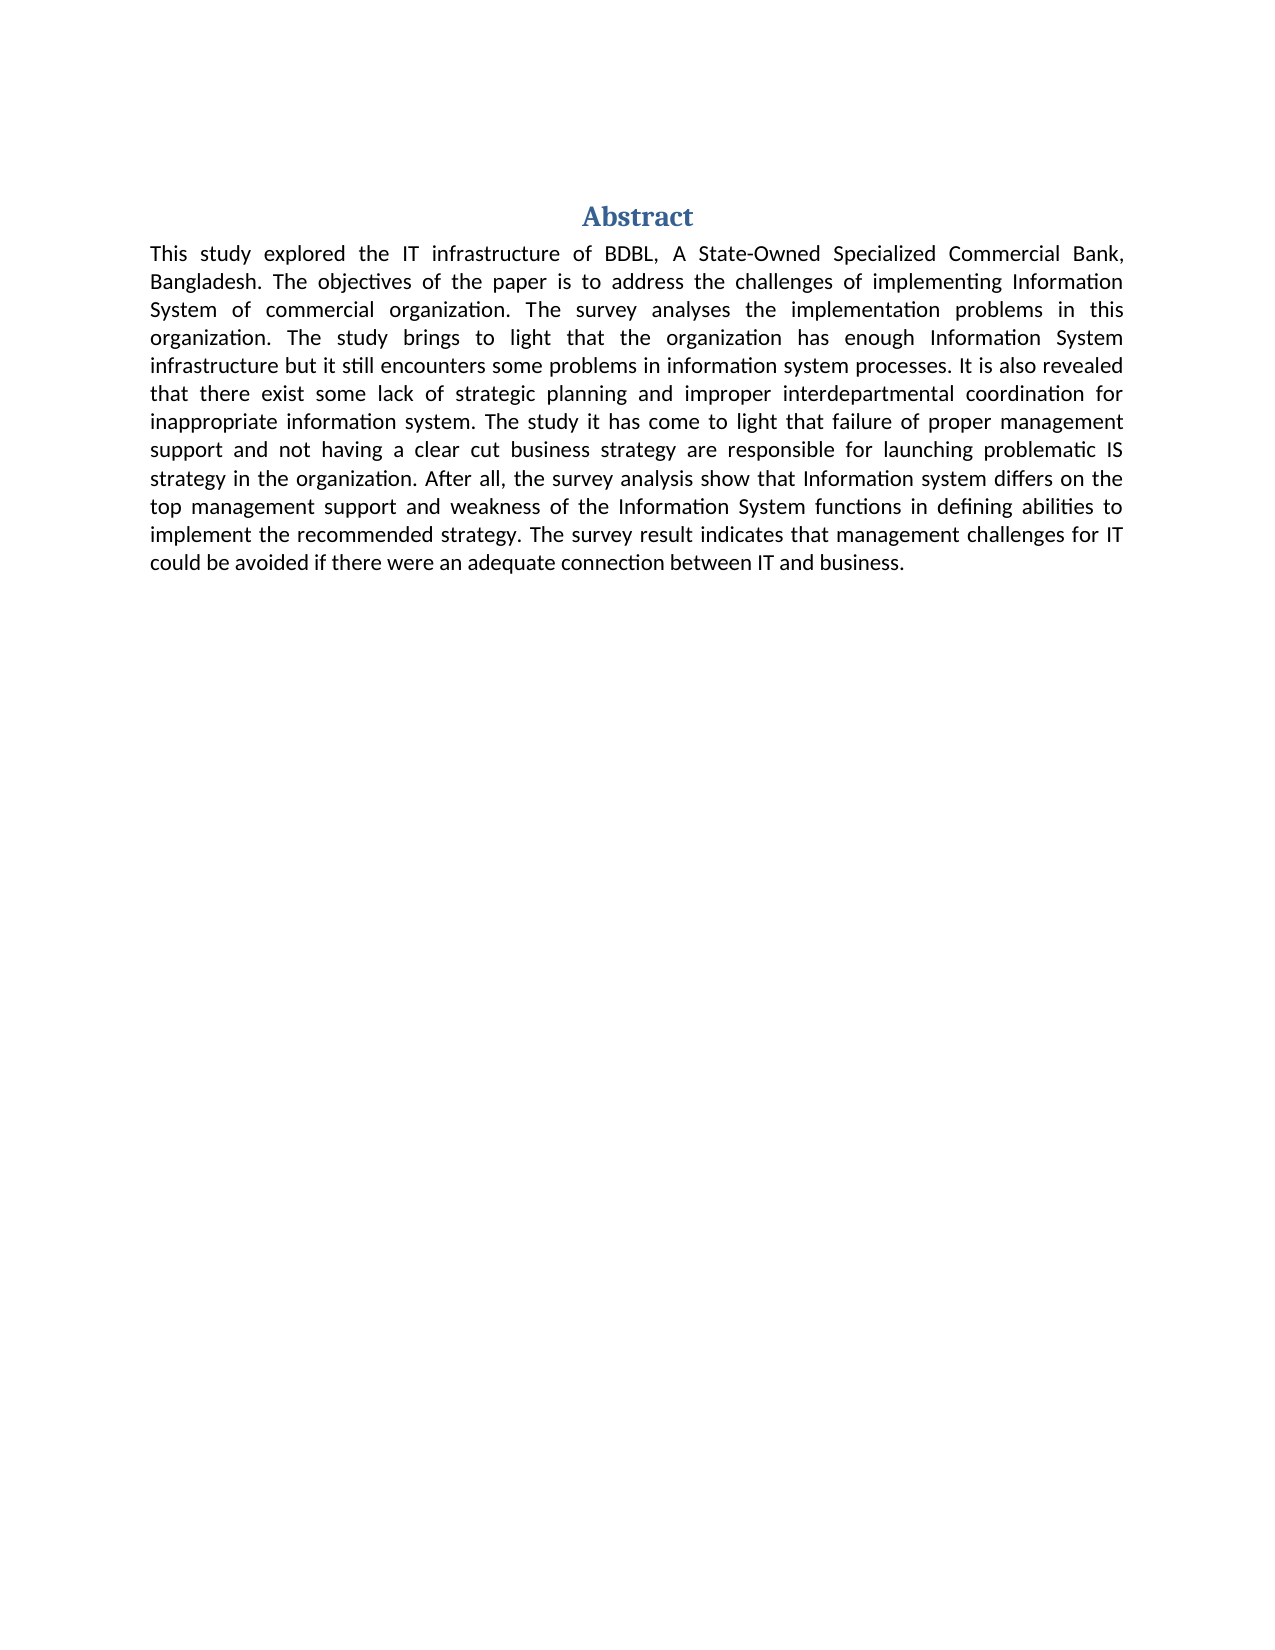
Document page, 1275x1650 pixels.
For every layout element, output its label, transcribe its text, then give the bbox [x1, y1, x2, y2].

text This study explored the IT infrastructure of BDBL, A State-Owned Specialized Commercial Bank, Bangladesh. The objectives of the paper is to address the challenges of implementing Information System of commercial organization. The survey analyses the implementation problems in this organization. The study brings to light that the organization has enough Information System infrastructure but it still encounters some problems in information system processes. It is also revealed that there exist some lack of strategic planning and improper interdepartmental coordination for inappropriate information system. The study it has come to light that failure of proper management support and not having a clear cut business strategy are responsible for launching problematic IS strategy in the organization. After all, the survey analysis show that Information system differs on the top management support and weakness of the Information System functions in defining abilities to implement the recommended strategy. The survey result indicates that management challenges for IT could be avoided if there were an adequate connection between IT and business. [150, 238, 1125, 576]
subtitle Abstract [150, 200, 1125, 233]
